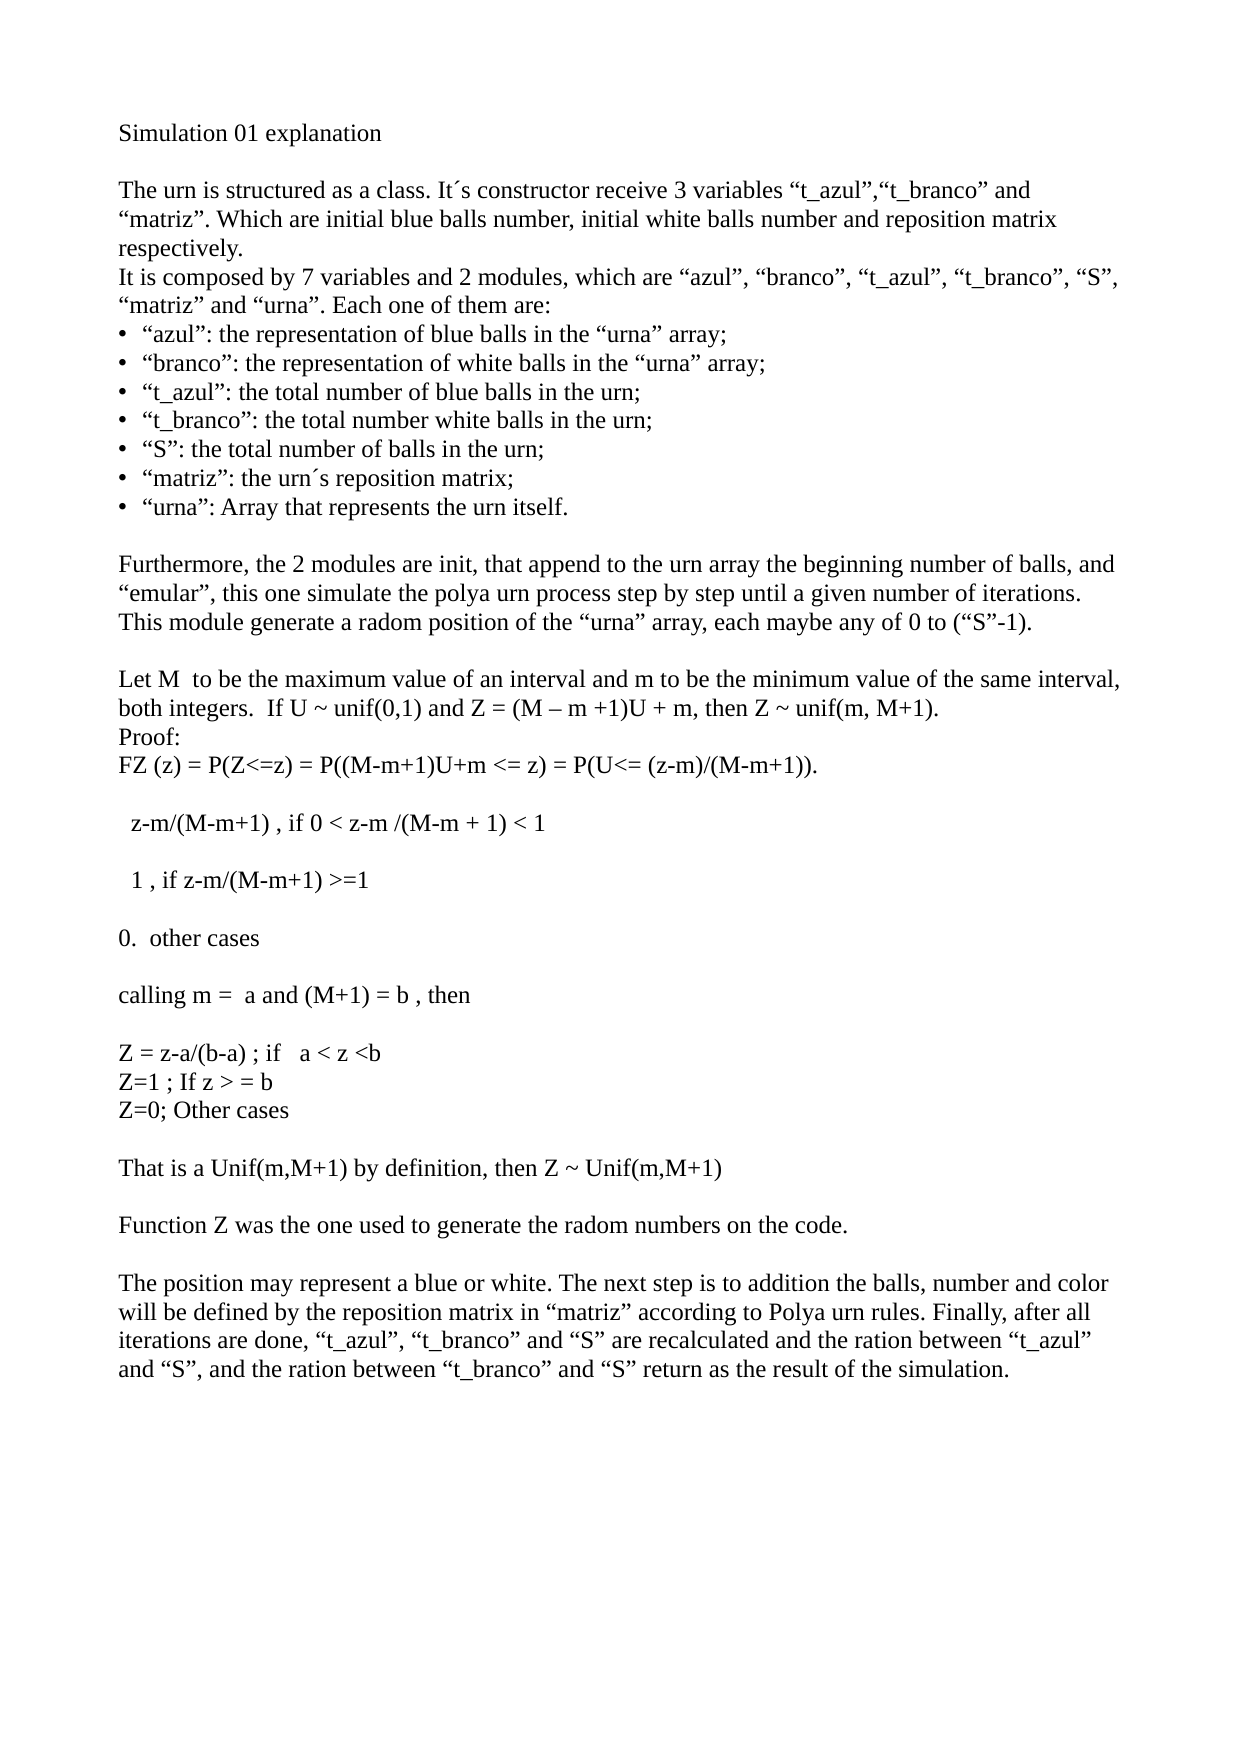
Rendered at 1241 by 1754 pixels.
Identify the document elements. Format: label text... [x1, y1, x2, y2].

text Z=1 ; If z > = b [118, 1067, 1122, 1096]
text Z=0; Other cases [118, 1096, 1122, 1124]
text Proof: [118, 722, 1122, 751]
text 0. other cases [118, 923, 1122, 952]
list “branco”: the representation of white balls in the “urna” array; [118, 348, 1122, 377]
text The urn is structured as a class. It´s constructor receive 3 variables “t_azul”,“t_branco” and “matriz”. Which are initial blue balls number, initial white balls number and reposition matrix respectively. [118, 176, 1122, 262]
text Let M to be the maximum value of an interval and m to be the minimum value of the same interval, both integers. If U ~ unif(0,1) and Z = (M – m +1)U + m, then Z ~ unif(m, M+1). [118, 664, 1122, 722]
text calling m = a and (M+1) = b , then [118, 981, 1122, 1009]
text 1 , if z-m/(M-m+1) >=1 [118, 866, 1122, 894]
list “t_branco”: the total number white balls in the urn; [118, 406, 1122, 434]
text z-m/(M-m+1) , if 0 < z-m /(M-m + 1) < 1 [118, 808, 1122, 837]
text Function Z was the one used to generate the radom numbers on the code. [118, 1211, 1122, 1239]
text That is a Unif(m,M+1) by definition, then Z ~ Unif(m,M+1) [118, 1153, 1122, 1182]
list “S”: the total number of balls in the urn; [118, 434, 1122, 463]
text It is composed by 7 variables and 2 modules, which are “azul”, “branco”, “t_azul”, “t_branco”, “S”, “matriz” and “urna”. Each one of them are: [118, 262, 1122, 319]
text Z = z-a/(b-a) ; if a < z <b [118, 1038, 1122, 1067]
text Furthermore, the 2 modules are init, that append to the urn array the beginning number of balls, and “emular”, this one simulate the polya urn process step by step until a given number of iterations. This module generate a radom position of the “urna” array, each maybe any of 0 to (“S”-1). [118, 549, 1122, 636]
list “azul”: the representation of blue balls in the “urna” array; [118, 319, 1122, 348]
list “t_azul”: the total number of blue balls in the urn; [118, 377, 1122, 406]
text The position may represent a blue or white. The next step is to addition the balls, number and color will be defined by the reposition matrix in “matriz” according to Polya urn rules. Finally, after all iterations are done, “t_azul”, “t_branco” and “S” are recalculated and the ration between “t_azul” and “S”, and the ration between “t_branco” and “S” return as the result of the simulation. [118, 1268, 1122, 1383]
list “matriz”: the urn´s reposition matrix; [118, 463, 1122, 492]
text FZ (z) = P(Z<=z) = P((M-m+1)U+m <= z) = P(U<= (z-m)/(M-m+1)). [118, 751, 1122, 779]
text Simulation 01 explanation [118, 118, 1122, 147]
list “urna”: Array that represents the urn itself. [118, 492, 1122, 521]
